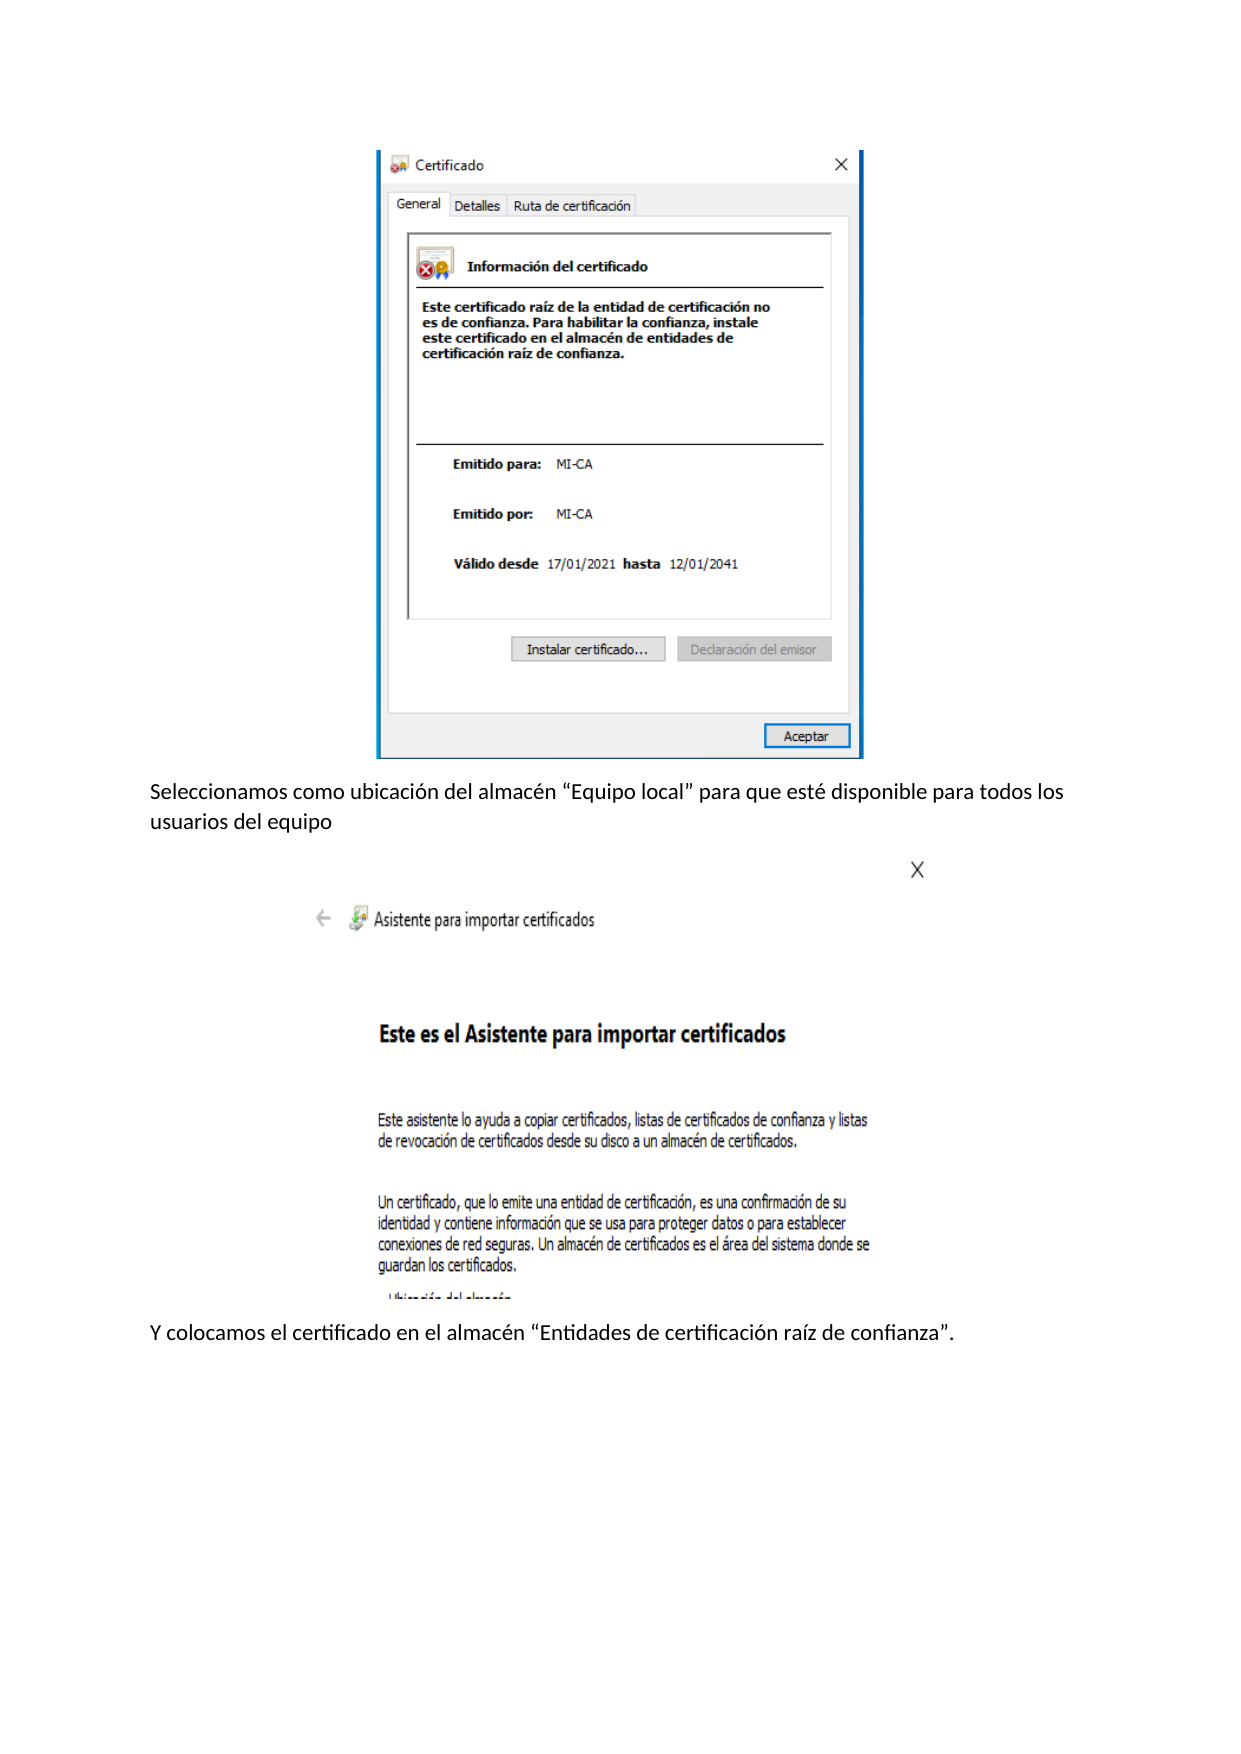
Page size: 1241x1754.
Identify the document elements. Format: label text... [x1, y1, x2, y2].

text Seleccionamos como ubicación del almacén “Equipo local” para que esté disponible para todos los usuarios del equipo [150, 777, 1090, 835]
picture [376, 150, 864, 759]
picture [307, 850, 934, 1299]
text Y colocamos el certificado en el almacén “Entidades de certificación raíz de confianza”. [150, 1318, 1090, 1346]
